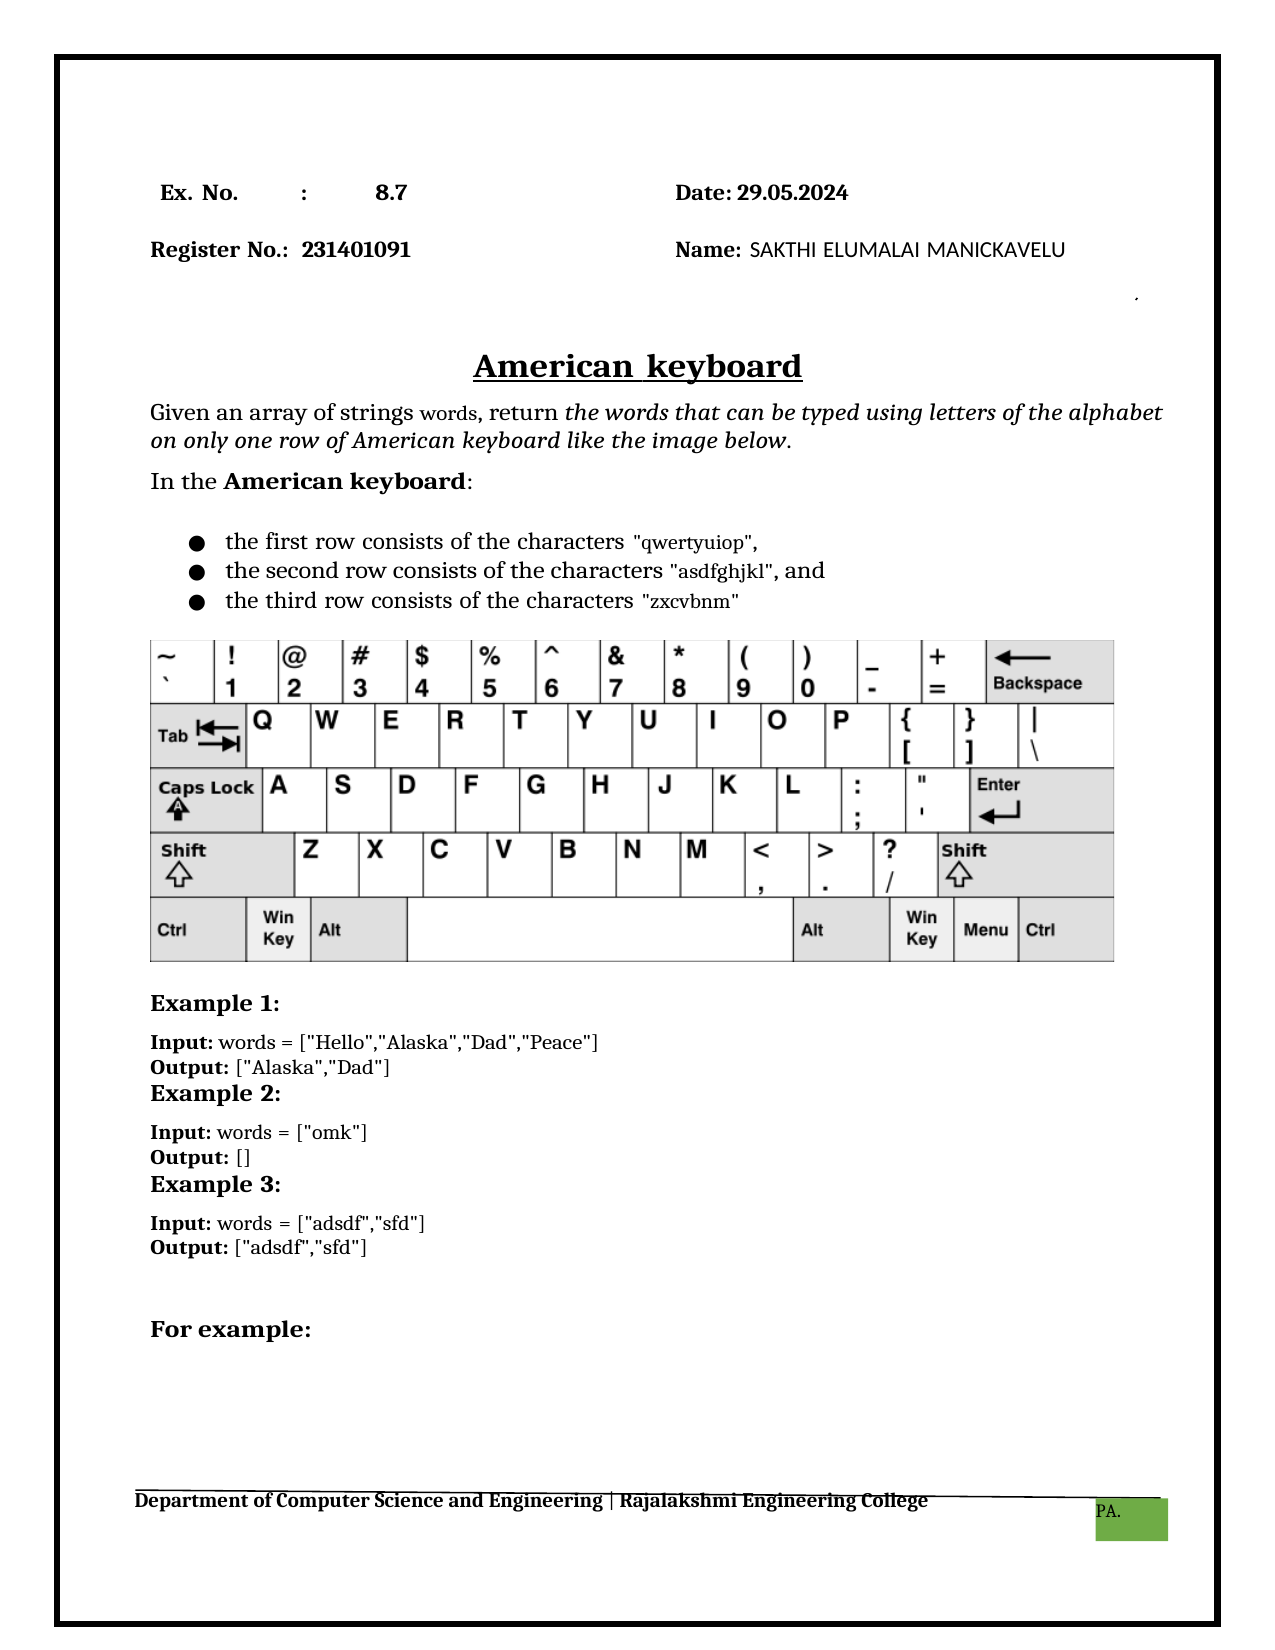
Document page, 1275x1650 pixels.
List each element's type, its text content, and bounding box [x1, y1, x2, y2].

text Register No.: 231401091 Name: SAKTHI ELUMALAI MANICKAVELU [150, 235, 1173, 263]
text Output: ["Alaska","Dad"] [150, 1056, 1173, 1079]
text Output: [] [150, 1146, 1173, 1169]
text Ex. No. : 8.7 Date: 29.05.2024 [160, 180, 1173, 206]
picture [150, 640, 1115, 962]
text In the American keyboard: [150, 468, 1173, 495]
text Input: words = ["adsdf","sfd"] [150, 1211, 1173, 1235]
text Given an array of strings words, return the words that can be typed using letters of the alphabet on only one row of American keyboard like the image below. [150, 399, 1173, 455]
subtitle Example 1: [150, 990, 1173, 1018]
text Input: words = ["Hello","Alaska","Dad","Peace"] [150, 1031, 1173, 1055]
list the second row consists of the characters "asdfghjkl", and [188, 555, 1173, 584]
text Output: ["adsdf","sfd"] [150, 1236, 1173, 1260]
list the first row consists of the characters "qwertyuiop", [188, 525, 1173, 555]
list the third row consists of the characters "zxcvbnm" [188, 584, 1173, 614]
subtitle For example: [150, 1316, 1173, 1344]
text Input: words = ["omk"] [150, 1121, 1173, 1145]
subtitle American keyboard [467, 347, 808, 386]
subtitle Example 3: [150, 1171, 1173, 1198]
subtitle Example 2: [150, 1080, 1173, 1108]
